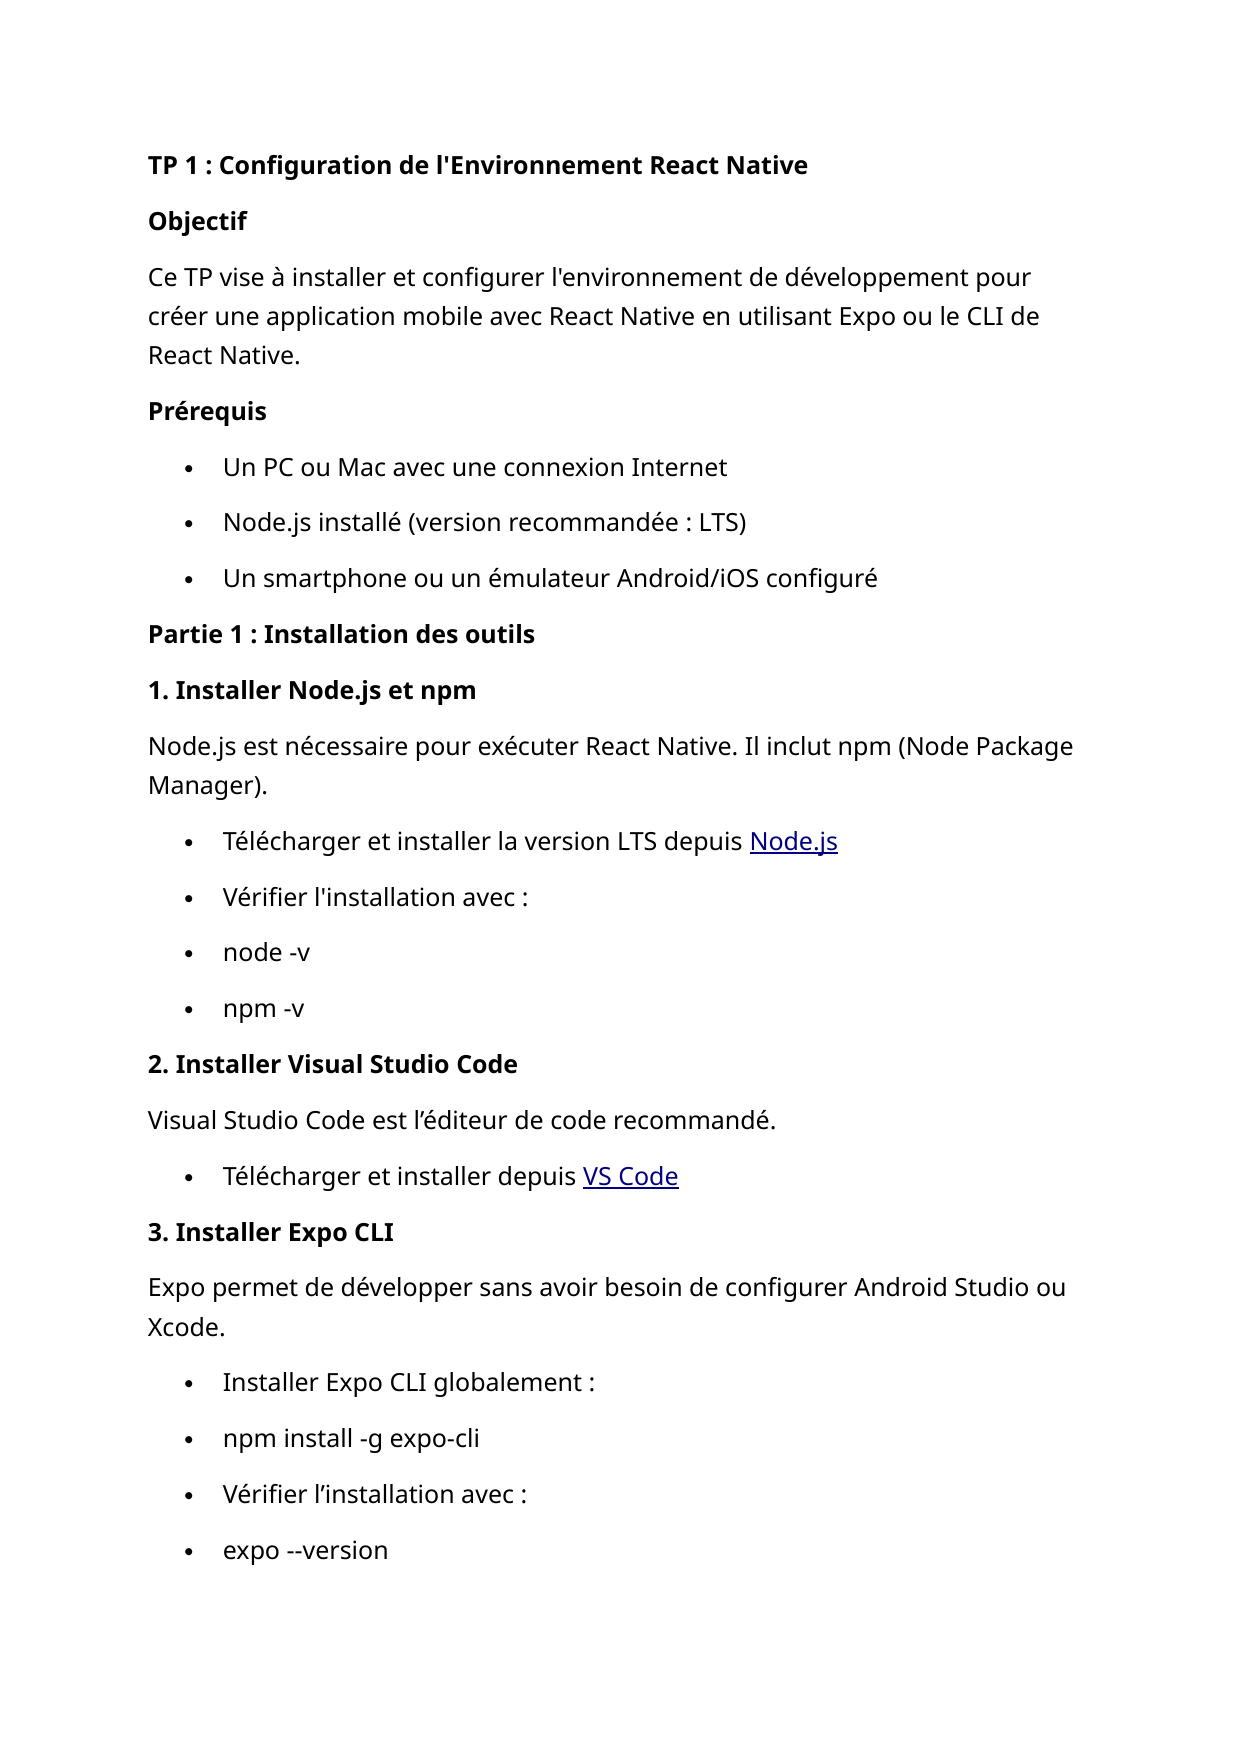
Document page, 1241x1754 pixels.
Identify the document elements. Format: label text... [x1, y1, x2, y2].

text Ce TP vise à installer et configurer l'environnement de développement pour créer une application mobile avec React Native en utilisant Expo ou le CLI de React Native. [148, 259, 1093, 372]
text Expo permet de développer sans avoir besoin de configurer Android Studio ou Xcode. [148, 1270, 1093, 1343]
text 2. Installer Visual Studio Code [148, 1047, 1093, 1081]
list Télécharger et installer depuis VS Code [185, 1158, 1093, 1192]
text Visual Studio Code est l’éditeur de code recommandé. [148, 1103, 1093, 1137]
list Node.js installé (version recommandée : LTS) [185, 505, 1093, 539]
list expo --version [185, 1533, 1093, 1567]
list npm -v [185, 991, 1093, 1025]
text Objectif [148, 203, 1093, 237]
list Un PC ou Mac avec une connexion Internet [185, 449, 1093, 483]
text 1. Installer Node.js et npm [148, 673, 1093, 707]
list npm install -g expo-cli [185, 1421, 1093, 1455]
list Installer Expo CLI globalement : [185, 1365, 1093, 1399]
list Télécharger et installer la version LTS depuis Node.js [185, 823, 1093, 857]
list Vérifier l'installation avec : [185, 879, 1093, 913]
list Un smartphone ou un émulateur Android/iOS configuré [185, 561, 1093, 595]
list node -v [185, 935, 1093, 969]
text Partie 1 : Installation des outils [148, 617, 1093, 651]
list Vérifier l’installation avec : [185, 1477, 1093, 1511]
text Prérequis [148, 393, 1093, 427]
text Node.js est nécessaire pour exécuter React Native. Il inclut npm (Node Package Manager). [148, 728, 1093, 802]
text 3. Installer Expo CLI [148, 1214, 1093, 1248]
text TP 1 : Configuration de l'Environnement React Native [148, 148, 1093, 182]
